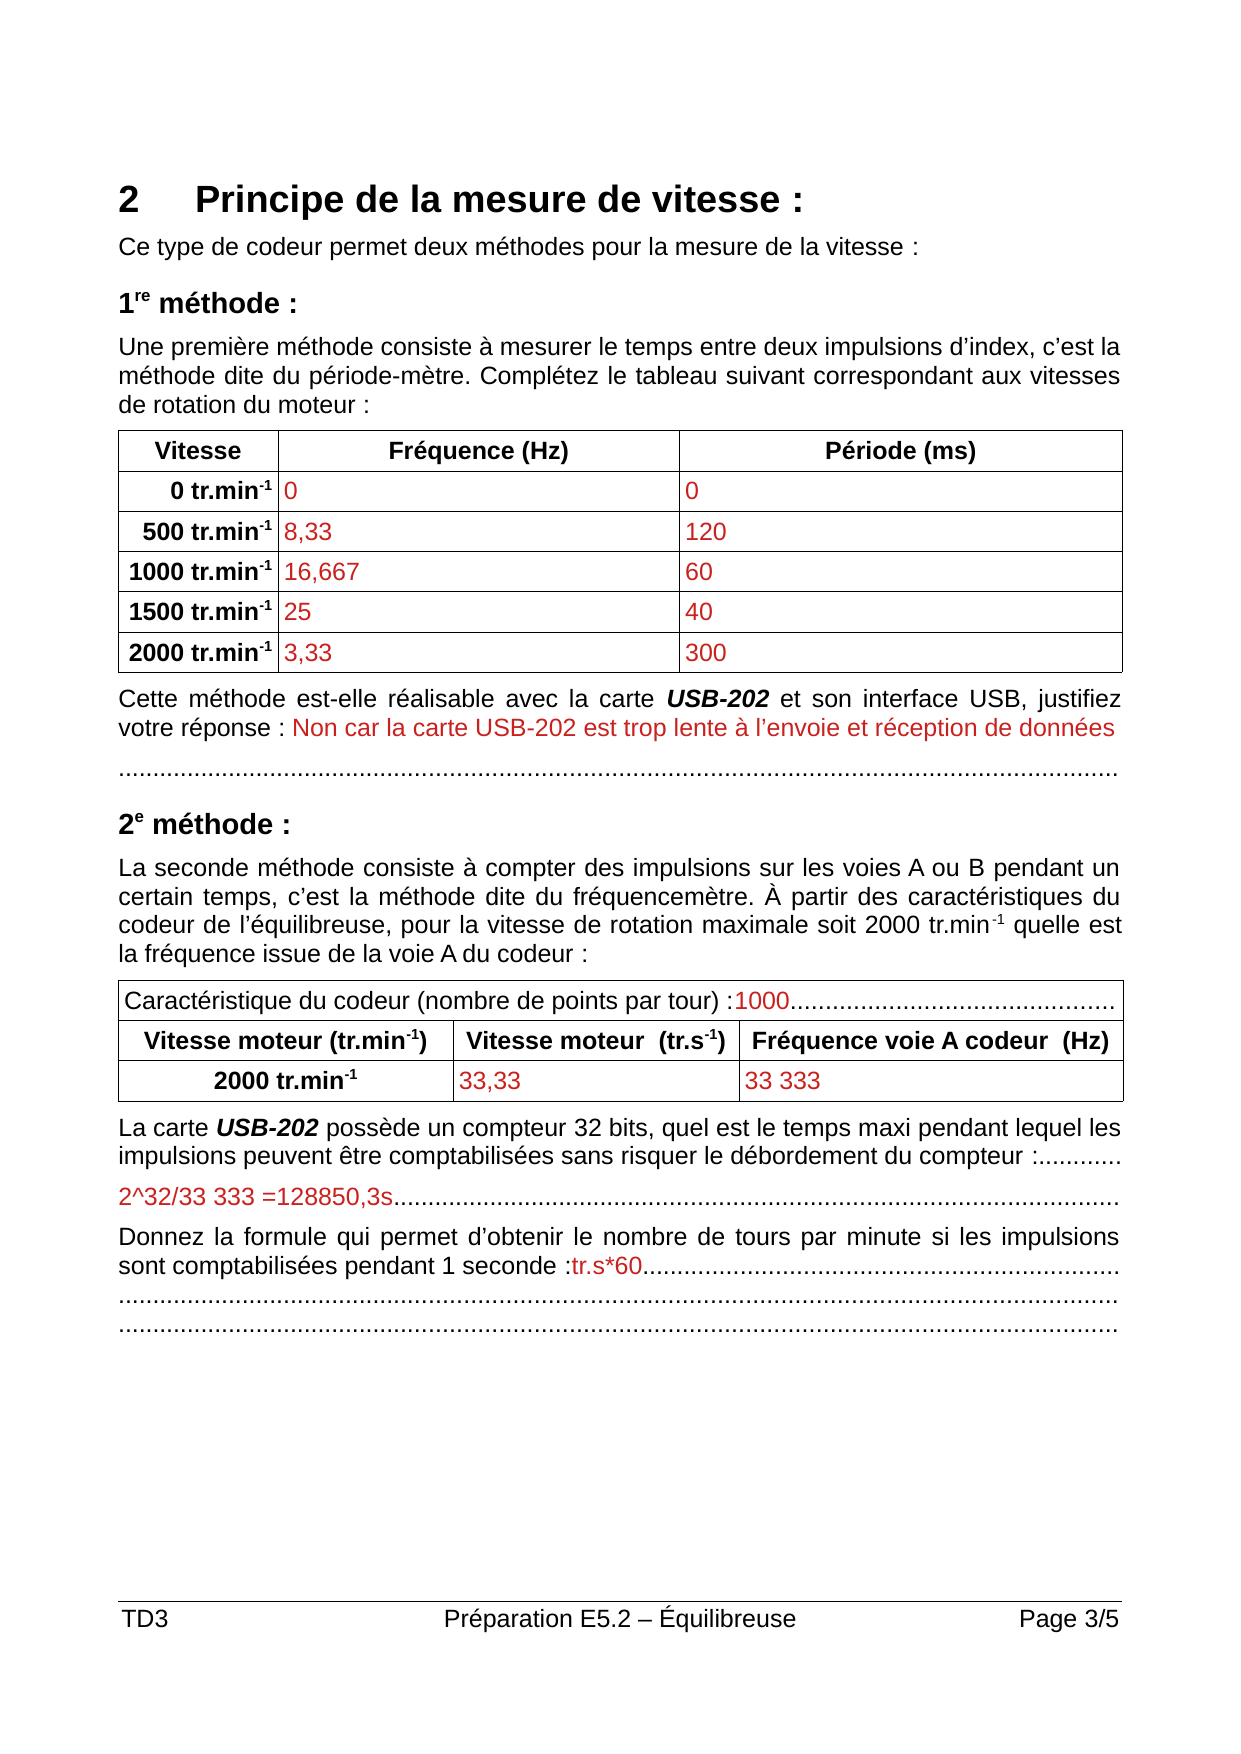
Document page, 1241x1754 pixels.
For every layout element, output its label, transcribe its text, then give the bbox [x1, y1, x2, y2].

table_cell 2000 tr.min-1 [119, 633, 278, 672]
table_cell 0 tr.min-1 [119, 472, 278, 511]
table_header Fréquence (Hz) [279, 431, 679, 471]
text Ce type de codeur permet deux méthodes pour la mesure de la vitesse : [118, 232, 1122, 261]
table_header Vitesse [119, 431, 278, 471]
table_cell 1500 tr.min-1 [119, 592, 278, 632]
table_cell 8,33 [279, 512, 679, 551]
text Une première méthode consiste à mesurer le temps entre deux impulsions d’index, c’est la méthode dite du période-mètre. Complétez le tableau suivant correspondant aux vitesses de rotation du moteur : [118, 332, 1122, 418]
table_cell 60 [680, 552, 1122, 591]
table_header Caractéristique du codeur (nombre de points par tour) :1000 [119, 981, 1123, 1020]
table_cell 33,33 [454, 1061, 739, 1101]
table_cell 25 [279, 592, 679, 632]
text La carte USB-202 possède un compteur 32 bits, quel est le temps maxi pendant lequel les impulsions peuvent être comptabilisées sans risquer le débordement du compteur : [118, 1113, 1122, 1170]
subtitle 2e méthode : [118, 807, 1122, 841]
table_cell 0 [680, 472, 1122, 511]
text Cette méthode est-elle réalisable avec la carte USB-202 et son interface USB, justifiez votre réponse : Non car la carte USB-202 est trop lente à l’envoie et réception de données [118, 684, 1122, 741]
table_cell 16,667 [279, 552, 679, 591]
table_cell 40 [680, 592, 1122, 632]
table_header Période (ms) [680, 431, 1122, 471]
table_cell Vitesse moteur (tr.min-1) [119, 1021, 453, 1060]
table_cell 2000 tr.min-1 [119, 1061, 453, 1101]
table_cell Vitesse moteur (tr.s-1) [454, 1021, 739, 1060]
table_cell 3,33 [279, 633, 679, 672]
table_cell 1000 tr.min-1 [119, 552, 278, 591]
table_cell 0 [279, 472, 679, 511]
text Donnez la formule qui permet d’obtenir le nombre de tours par minute si les impulsions sont comptabilisées pendant 1 seconde :tr.s*60 [118, 1222, 1122, 1337]
subtitle Principe de la mesure de vitesse : [118, 176, 1122, 220]
text 2^32/33 333 =128850,3s [118, 1182, 1122, 1211]
table_cell 500 tr.min-1 [119, 512, 278, 551]
text La seconde méthode consiste à compter des impulsions sur les voies A ou B pendant un certain temps, c’est la méthode dite du fréquencemètre. À partir des caractéristiques du codeur de l’équilibreuse, pour la vitesse de rotation maximale soit 2000 tr.min-1 quelle est la fréquence issue de la voie A du codeur : [118, 853, 1122, 968]
table_cell 300 [680, 633, 1122, 672]
table_cell 120 [680, 512, 1122, 551]
subtitle 1re méthode : [118, 286, 1122, 320]
table_cell Fréquence voie A codeur (Hz) [740, 1021, 1123, 1060]
table_cell 33 333 [740, 1061, 1123, 1101]
